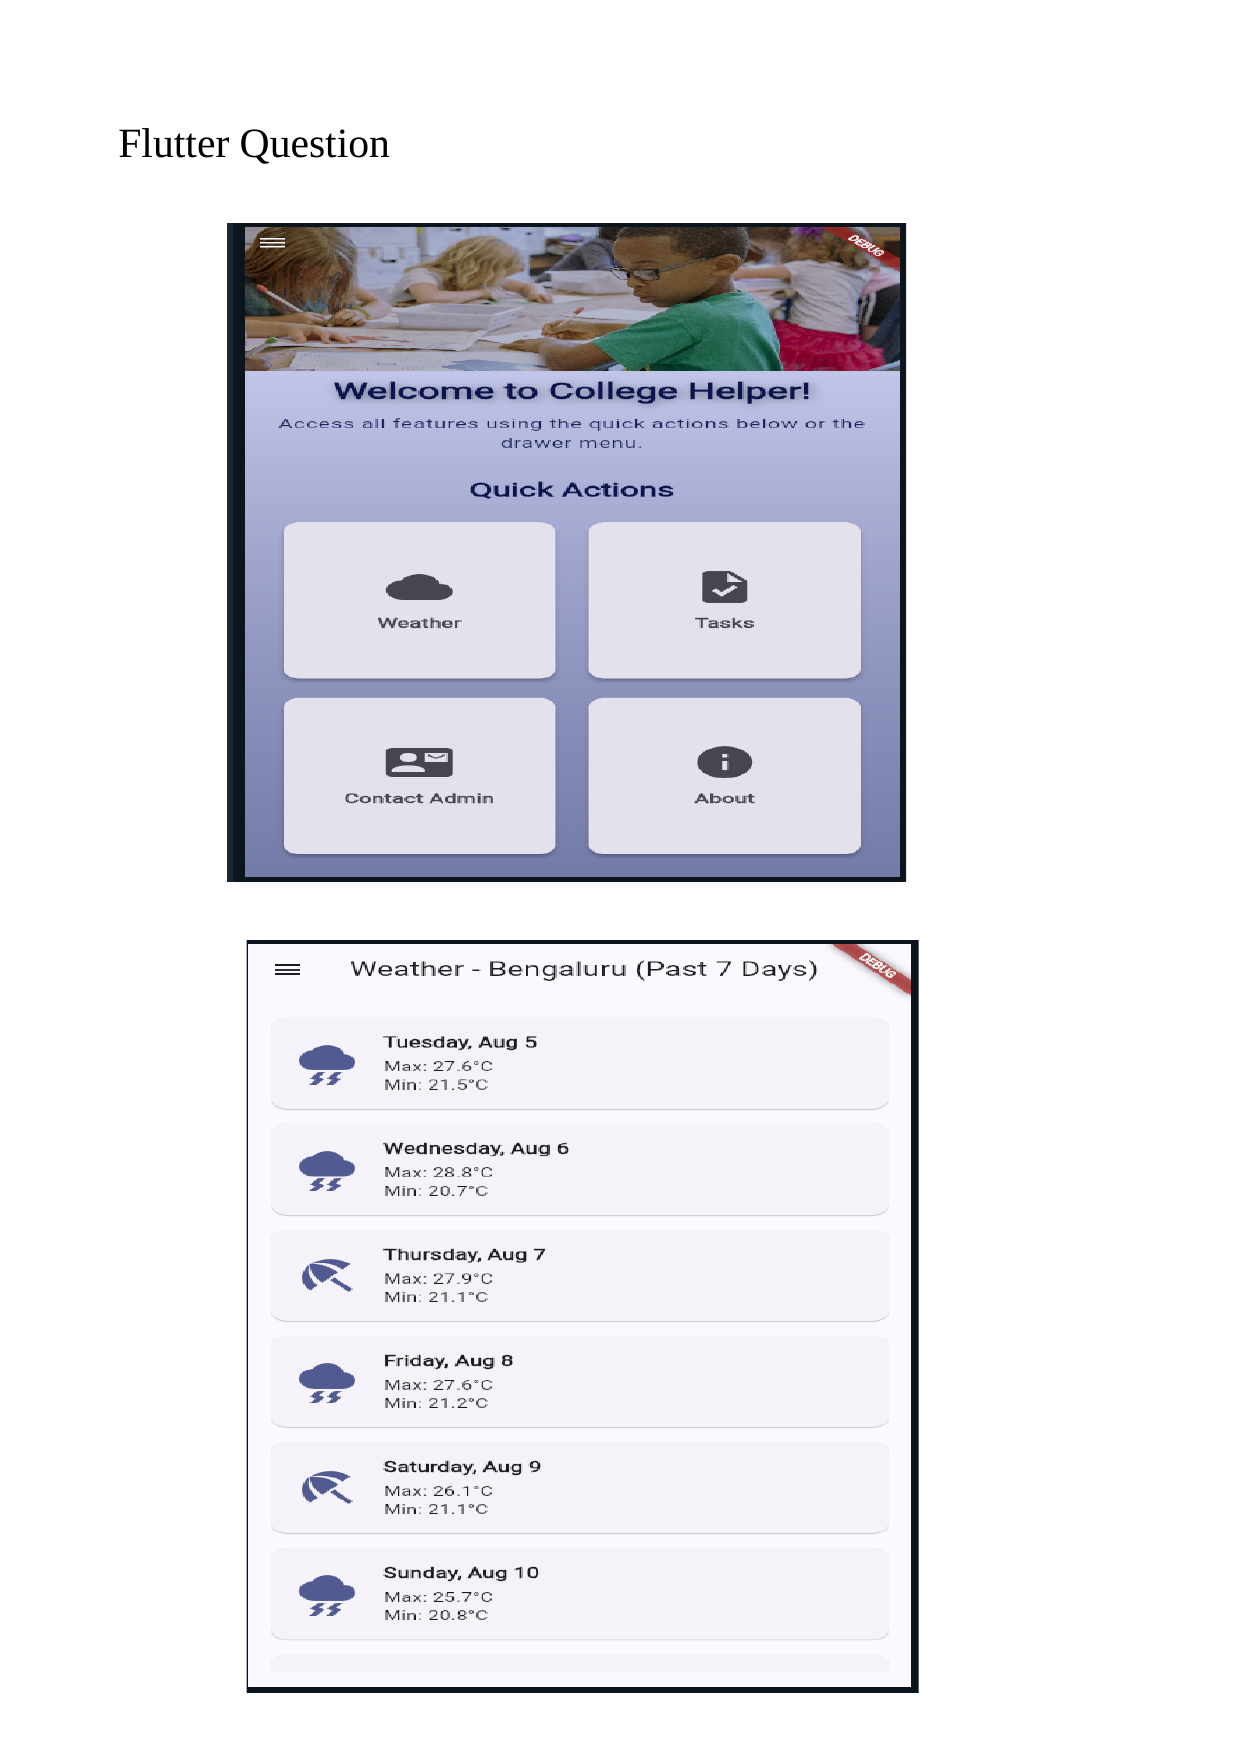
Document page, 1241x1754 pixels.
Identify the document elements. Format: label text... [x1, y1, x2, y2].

text Flutter Question [118, 118, 1122, 166]
picture [227, 223, 907, 882]
picture [246, 940, 919, 1693]
